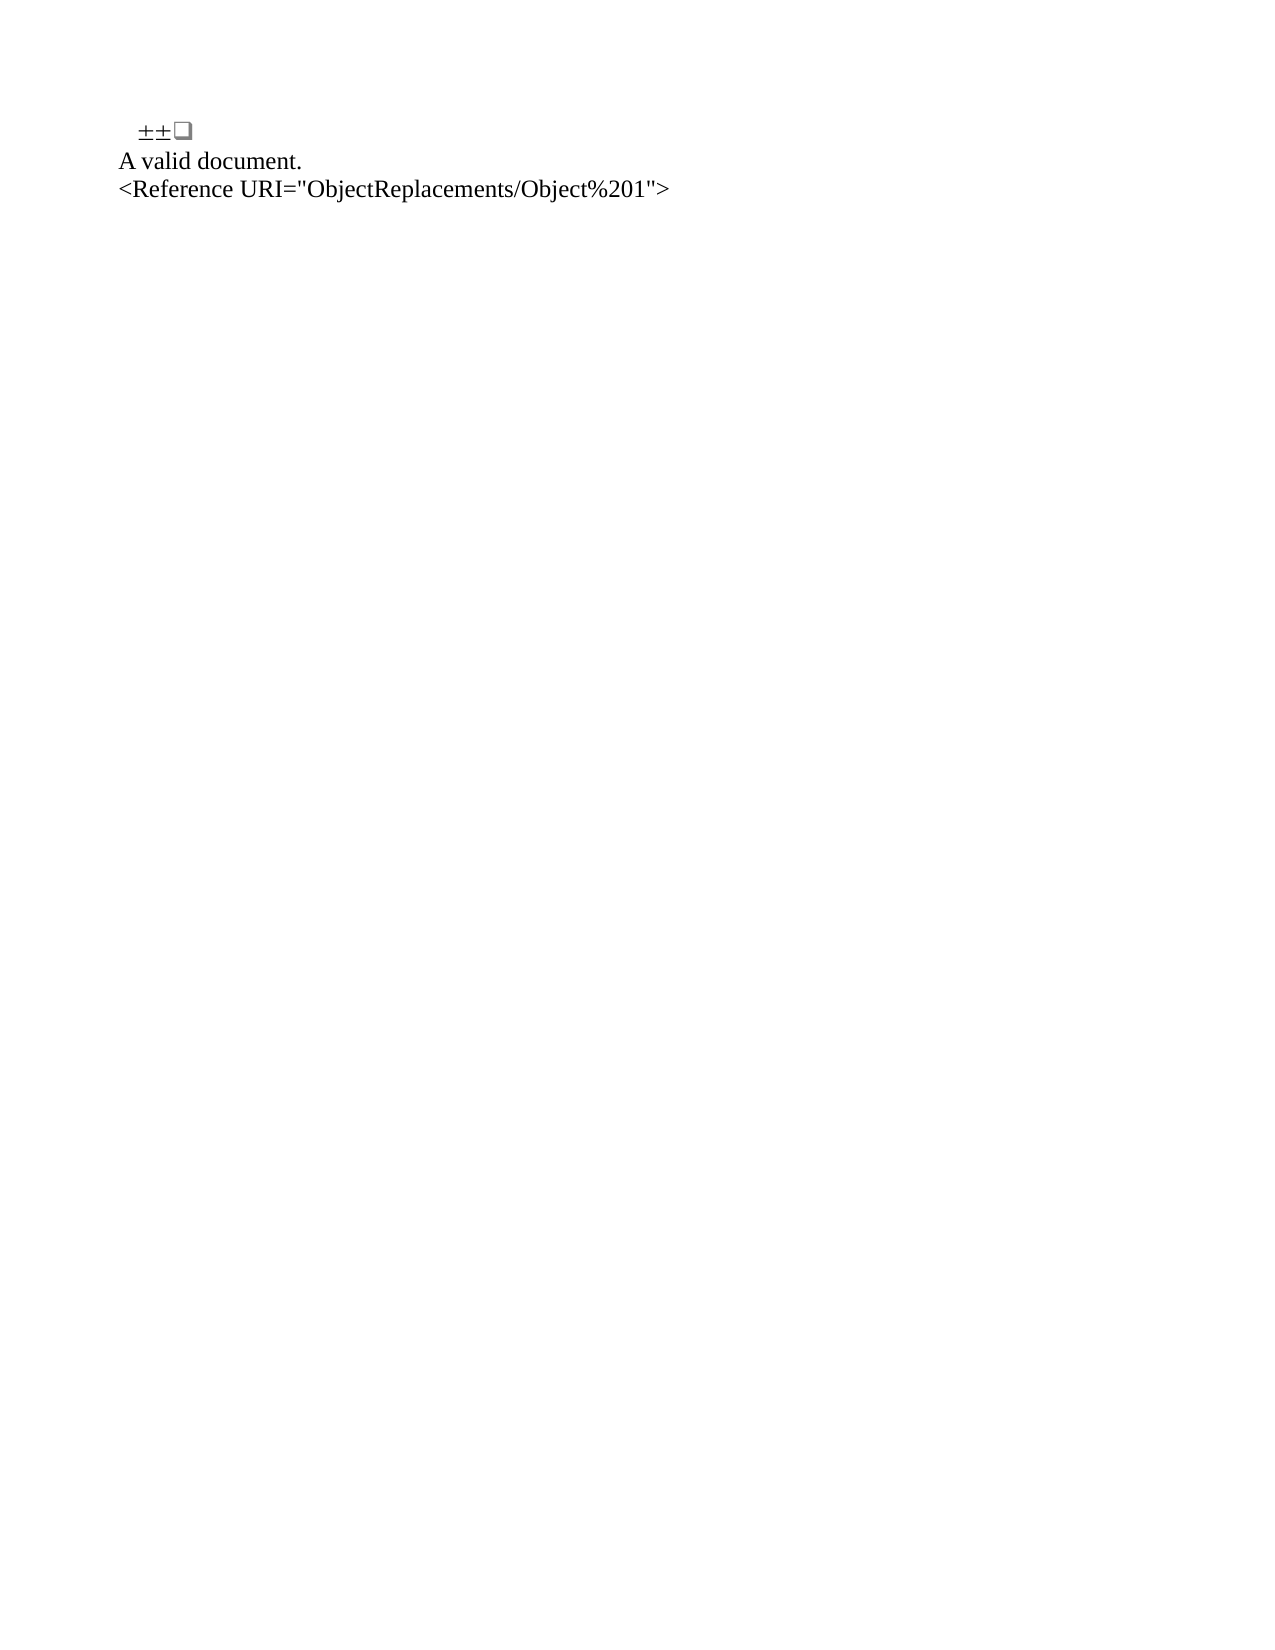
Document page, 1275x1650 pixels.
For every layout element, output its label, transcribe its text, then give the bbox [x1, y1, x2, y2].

text A valid document. [118, 146, 1157, 174]
text <Reference URI="ObjectReplacements/Object%201"> [118, 174, 1157, 203]
